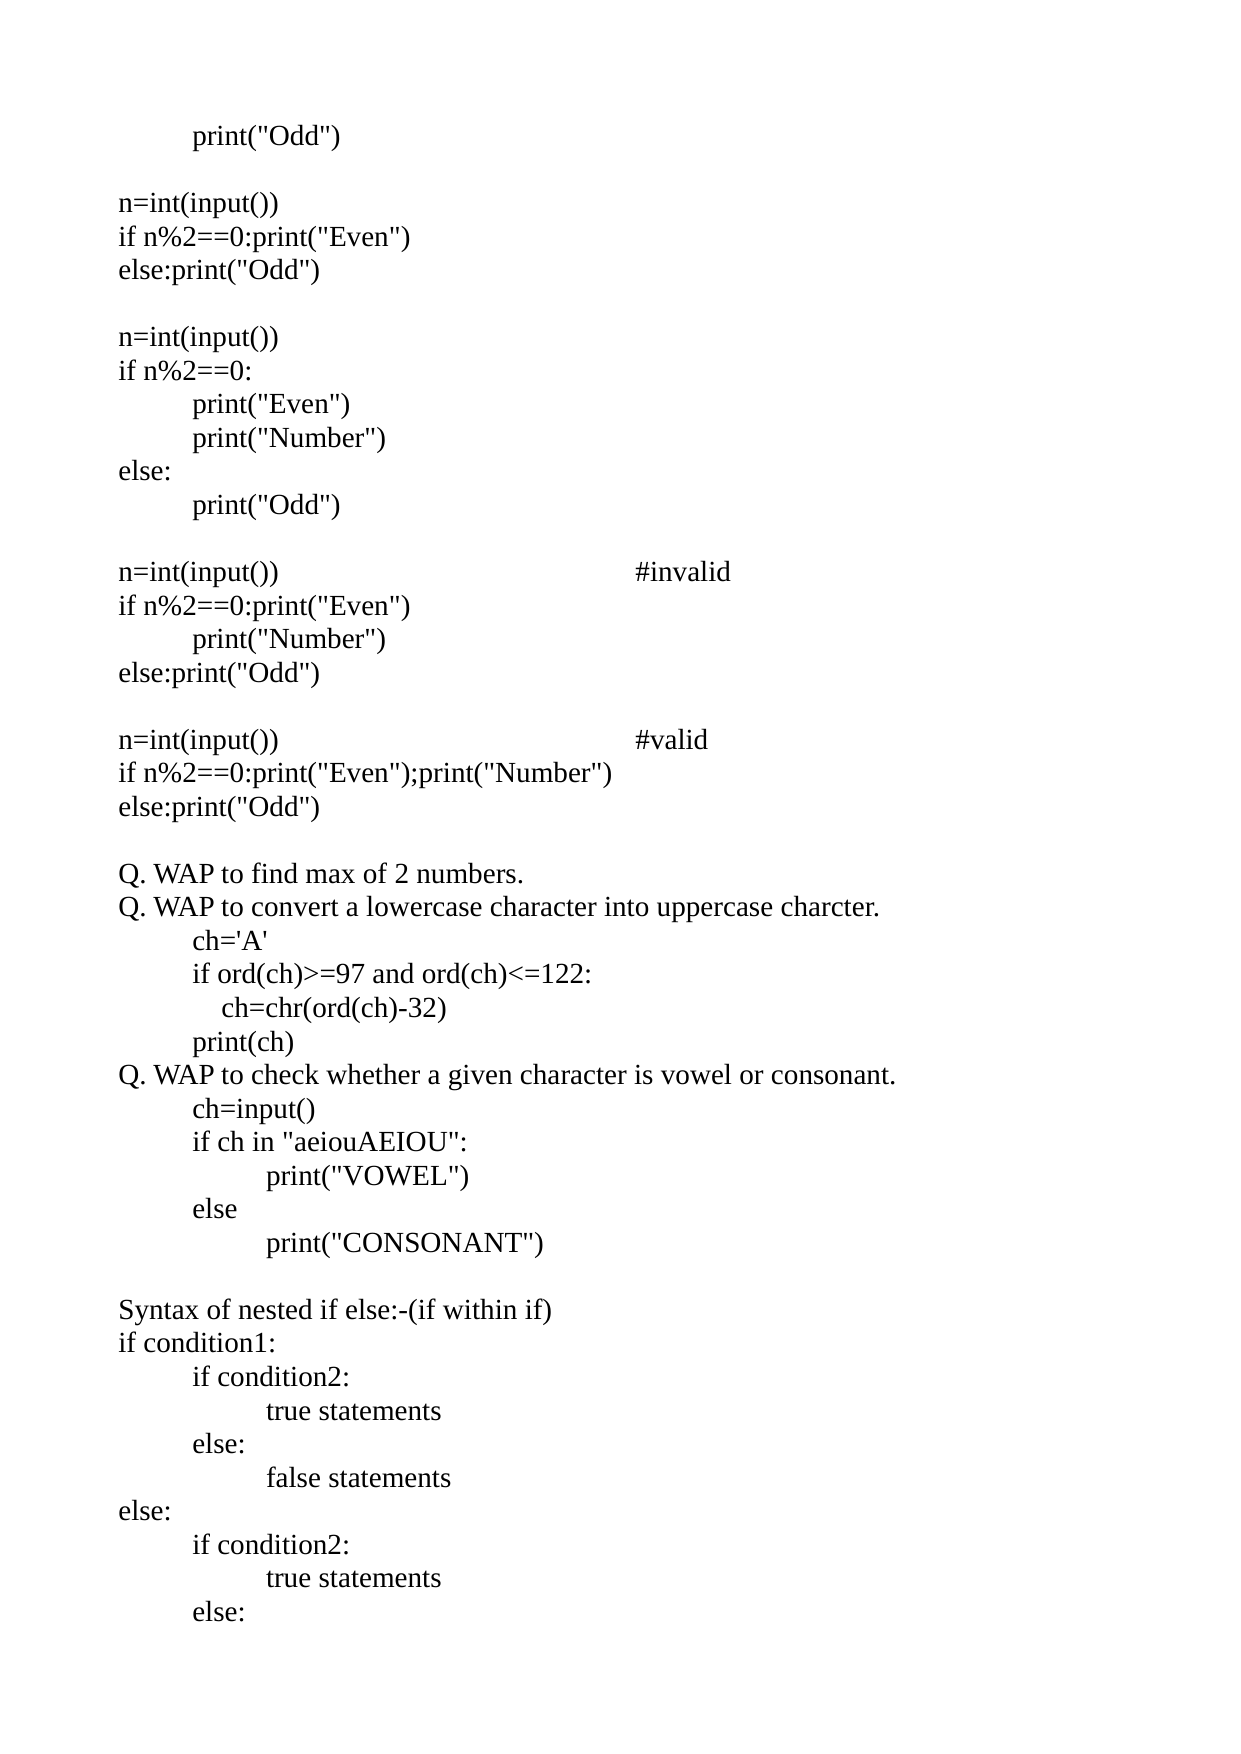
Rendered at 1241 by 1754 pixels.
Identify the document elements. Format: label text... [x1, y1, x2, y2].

text ch=chr(ord(ch)-32) [118, 990, 1122, 1024]
text true statements [118, 1560, 1122, 1594]
text if n%2==0:print("Even") [118, 219, 1122, 252]
text print("Number") [118, 621, 1122, 655]
text print(ch) [118, 1024, 1122, 1057]
text print("Odd") [118, 487, 1122, 521]
text if condition2: [118, 1359, 1122, 1393]
text n=int(input()) [118, 185, 1122, 219]
text else:print("Odd") [118, 655, 1122, 688]
text else: [118, 1594, 1122, 1627]
text if n%2==0:print("Even");print("Number") [118, 755, 1122, 789]
text else: [118, 453, 1122, 487]
text else: [118, 1493, 1122, 1527]
text print("Even") [118, 386, 1122, 420]
text else:print("Odd") [118, 789, 1122, 822]
text else [118, 1191, 1122, 1225]
text ch='A' [118, 923, 1122, 957]
text ch=input() [118, 1091, 1122, 1124]
text if ch in "aeiouAEIOU": [118, 1124, 1122, 1158]
text Q. WAP to check whether a given character is vowel or consonant. [118, 1057, 1122, 1091]
text if condition1: [118, 1326, 1122, 1359]
text else:print("Odd") [118, 252, 1122, 286]
text print("Odd") [118, 118, 1122, 152]
text if n%2==0:print("Even") [118, 588, 1122, 621]
text print("Number") [118, 420, 1122, 453]
text true statements [118, 1393, 1122, 1426]
text if n%2==0: [118, 353, 1122, 386]
text Q. WAP to find max of 2 numbers. [118, 856, 1122, 889]
text n=int(input()) #invalid [118, 554, 1122, 588]
text if ord(ch)>=97 and ord(ch)<=122: [118, 957, 1122, 990]
text false statements [118, 1460, 1122, 1493]
text print("CONSONANT") [118, 1225, 1122, 1258]
text Syntax of nested if else:-(if within if) [118, 1292, 1122, 1326]
text Q. WAP to convert a lowercase character into uppercase charcter. [118, 889, 1122, 923]
text else: [118, 1426, 1122, 1460]
text n=int(input()) #valid [118, 722, 1122, 755]
text print("VOWEL") [118, 1158, 1122, 1191]
text if condition2: [118, 1527, 1122, 1560]
text n=int(input()) [118, 319, 1122, 353]
